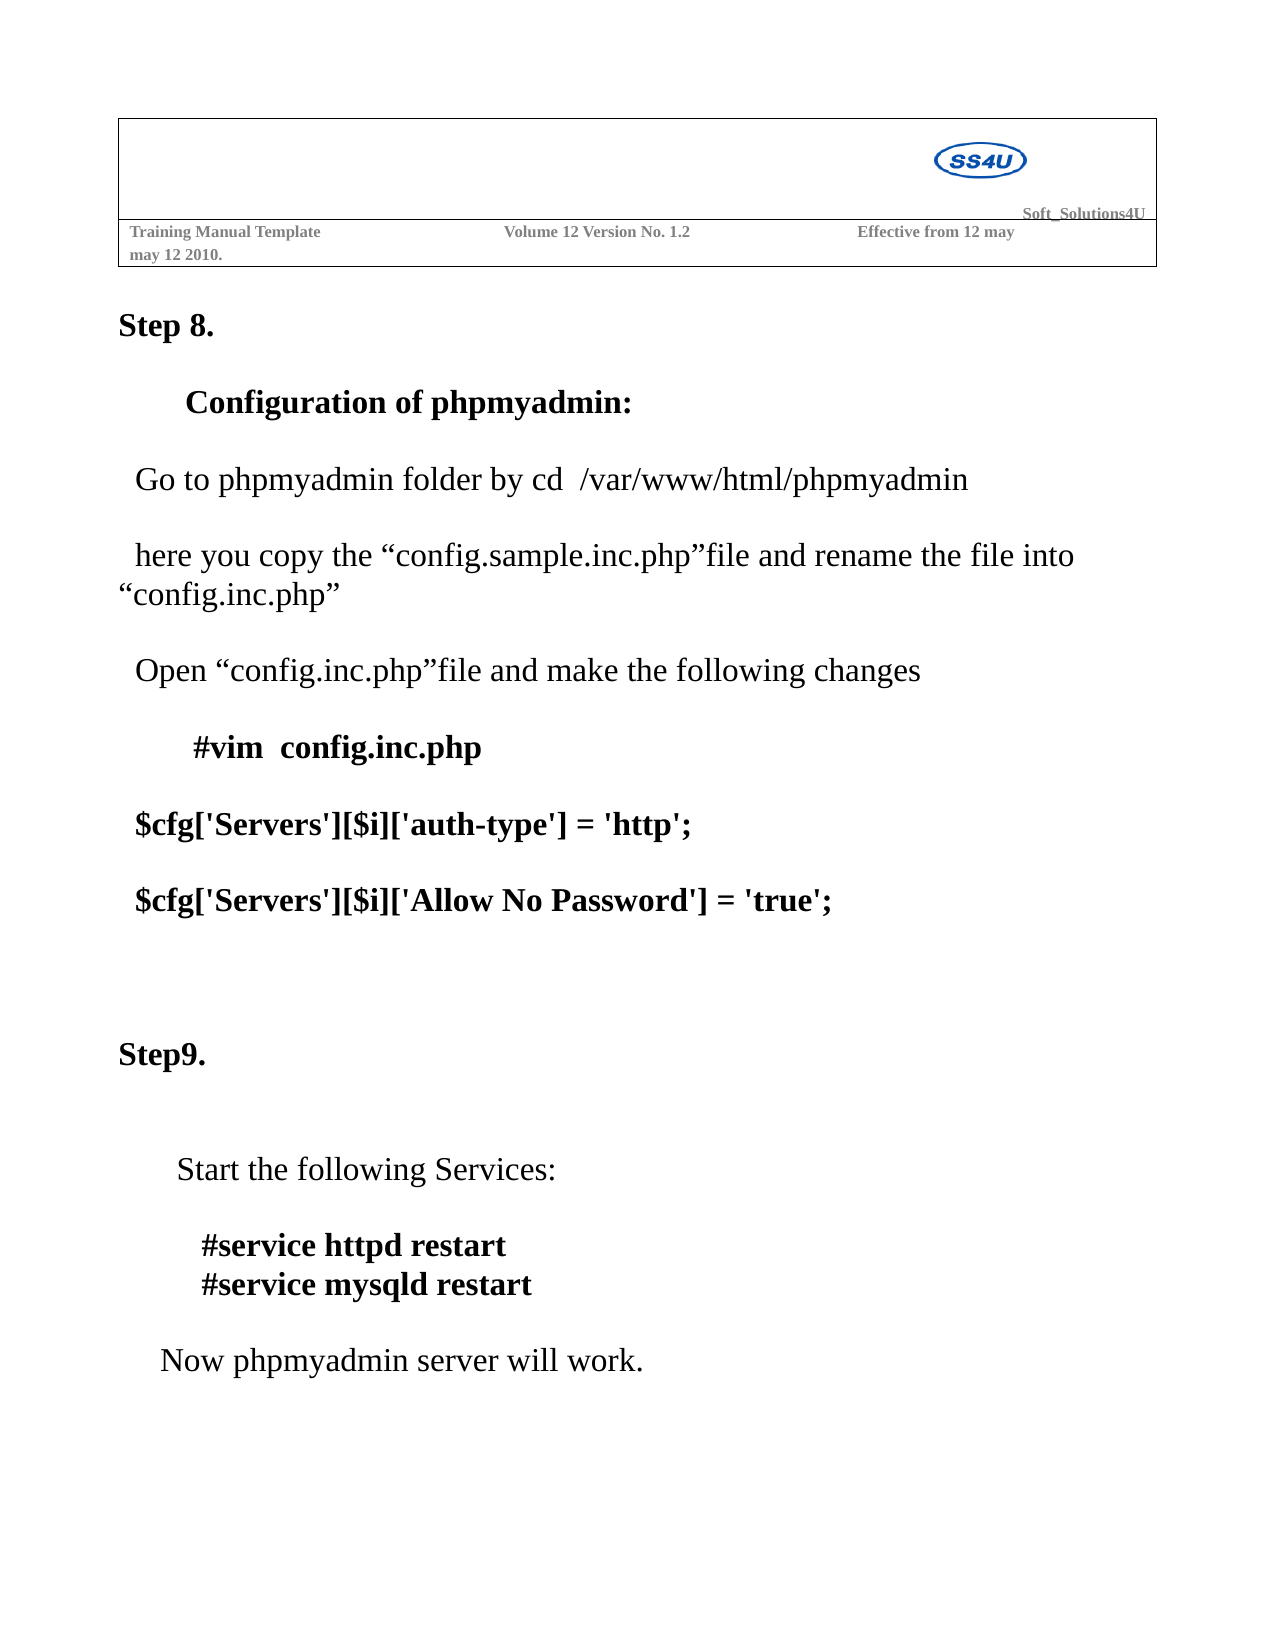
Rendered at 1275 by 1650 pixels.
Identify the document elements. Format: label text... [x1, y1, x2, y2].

text Start the following Services: [118, 1149, 1157, 1187]
text Go to phpmyadmin folder by cd /var/www/html/phpmyadmin [118, 459, 1157, 497]
text Step 8. [118, 306, 1157, 344]
text Configuration of phpmyadmin: [118, 382, 1157, 421]
text Open “config.inc.php”file and make the following changes [118, 651, 1157, 689]
list #service httpd restart [156, 1226, 1157, 1264]
picture [925, 140, 1117, 179]
table_header Soft_Solutions4U Quality System Procedure [119, 119, 1156, 218]
text Step9. [118, 1034, 1157, 1072]
table_cell Training Manual Template Volume 12 Version No. 1.2 Effective from 12 may may 12 2010. [119, 220, 1156, 266]
text $cfg['Servers'][$i]['auth-type'] = 'http'; [118, 804, 1157, 842]
text $cfg['Servers'][$i]['Allow No Password'] = 'true'; [118, 881, 1157, 919]
text #service mysqld restart [118, 1264, 1157, 1302]
text here you copy the “config.sample.inc.php”file and rename the file into “config.inc.php” [118, 536, 1157, 612]
text #vim config.inc.php [118, 727, 1157, 766]
text Now phpmyadmin server will work. [118, 1341, 1157, 1379]
